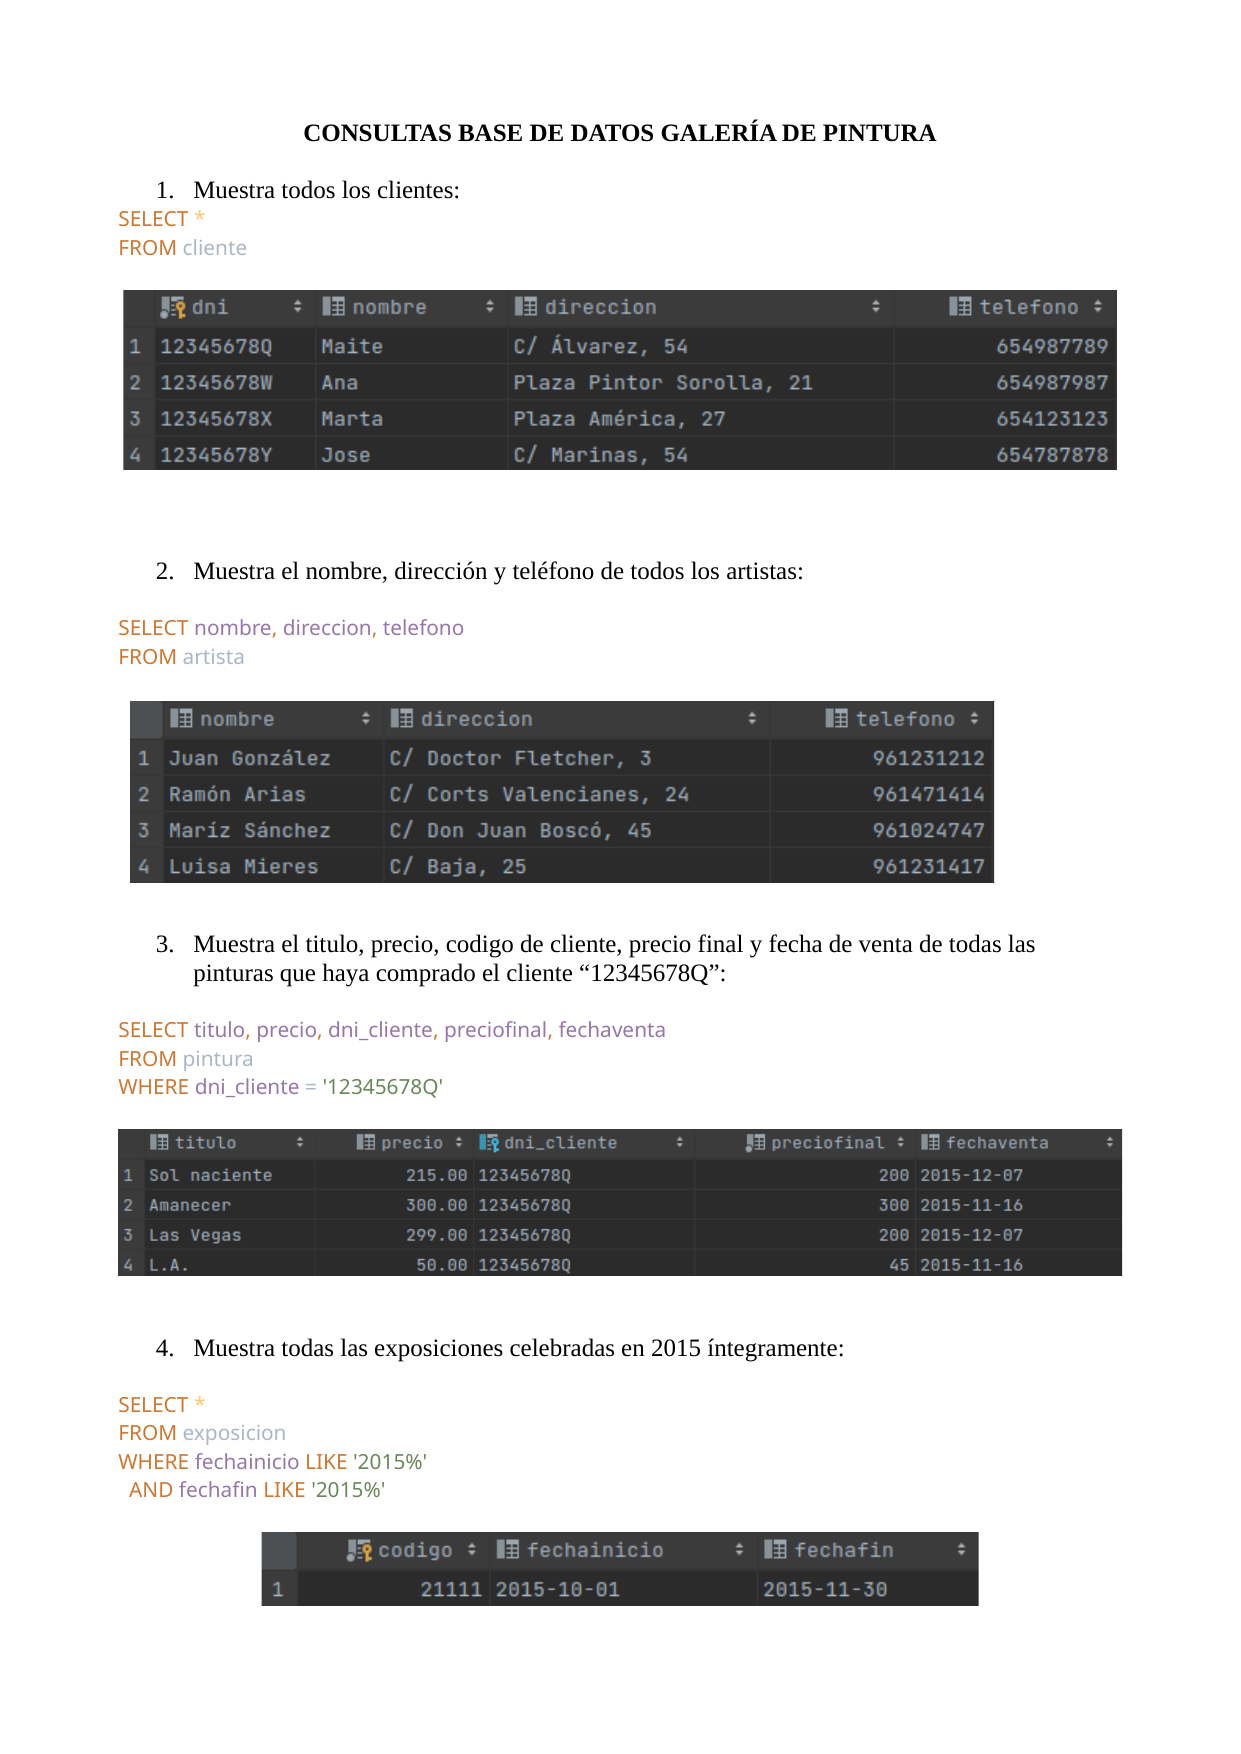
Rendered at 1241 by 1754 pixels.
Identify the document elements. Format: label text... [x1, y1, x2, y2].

text CONSULTAS BASE DE DATOS GALERÍA DE PINTURA [118, 118, 1122, 147]
list Muestra el nombre, dirección y teléfono de todos los artistas: [156, 556, 1122, 585]
text SELECT nombre, direccion, telefono FROM artista [118, 613, 1122, 670]
list Muestra todas las exposiciones celebradas en 2015 íntegramente: [156, 1333, 1122, 1361]
picture [130, 701, 995, 883]
list Muestra todos los clientes: [156, 176, 1122, 204]
picture [123, 290, 1117, 470]
text SELECT * FROM cliente [118, 204, 1122, 261]
text SELECT * FROM exposicion WHERE fechainicio LIKE '2015%' AND fechafin LIKE '2015%' [118, 1390, 1122, 1504]
list Muestra el titulo, precio, codigo de cliente, precio final y fecha de venta de todas las pinturas que haya comprado el cliente “12345678Q”: [156, 929, 1122, 987]
picture [261, 1532, 979, 1606]
text SELECT titulo, precio, dni_cliente, preciofinal, fechaventa FROM pintura WHERE dni_cliente = '12345678Q' [118, 1015, 1122, 1101]
picture [118, 1129, 1123, 1276]
